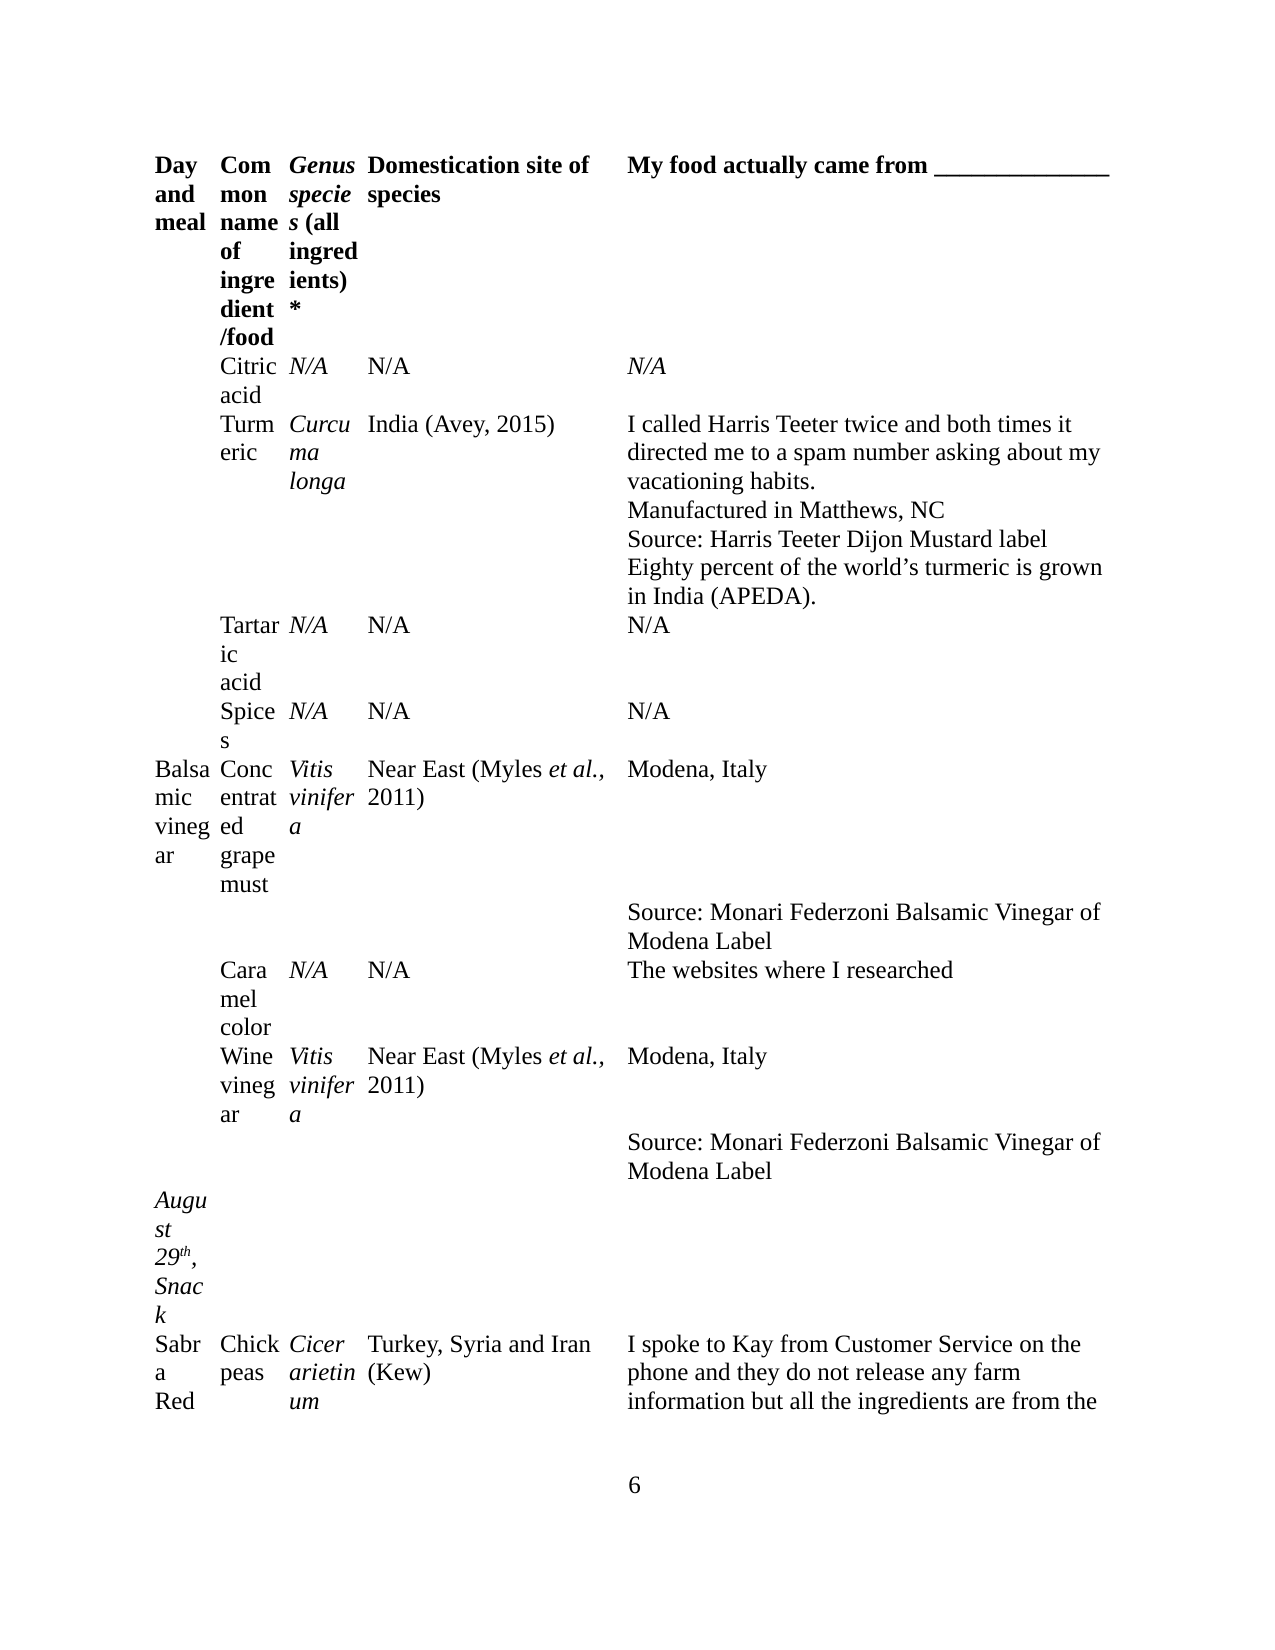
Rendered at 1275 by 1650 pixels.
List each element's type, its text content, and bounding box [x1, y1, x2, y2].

table_cell N/A [363, 696, 622, 754]
table_cell N/A [363, 351, 622, 409]
table_cell Tartaric acid [215, 610, 284, 696]
table_cell Spices [215, 696, 284, 754]
table_cell N/A [284, 351, 363, 409]
table_cell [363, 1185, 622, 1329]
table_cell N/A [623, 610, 1125, 696]
table_cell Manufactured in Matthews, NC [623, 495, 1125, 524]
table_cell [215, 1185, 284, 1329]
table_cell [150, 1128, 215, 1185]
table_cell [623, 1185, 1125, 1329]
table_cell [150, 409, 215, 495]
table_header My food actually came from ______________ [623, 150, 1125, 351]
table_cell N/A [363, 610, 622, 696]
table_cell [363, 553, 622, 610]
table_cell [363, 1128, 622, 1185]
table_cell [150, 955, 215, 1041]
table_cell Modena, Italy [623, 1041, 1125, 1127]
table_cell Near East (Myles et al., 2011) [363, 754, 622, 897]
table_cell [215, 1128, 284, 1185]
table_cell Curcuma longa [284, 409, 363, 495]
table_cell [363, 495, 622, 524]
table_cell Source: Monari Federzoni Balsamic Vinegar of Modena Label [623, 1128, 1125, 1185]
table_cell [215, 495, 284, 524]
table_cell Caramel color [215, 955, 284, 1041]
table_header Common name of ingredient/food [215, 150, 284, 351]
table_cell Sabra Red [150, 1329, 215, 1415]
table_cell [150, 610, 215, 696]
table_cell Eighty percent of the world’s turmeric is grown in India (APEDA). [623, 553, 1125, 610]
table_cell [215, 898, 284, 955]
table_header Domestication site of species [363, 150, 622, 351]
table_cell N/A [363, 955, 622, 1041]
table_cell [363, 898, 622, 955]
table_cell [284, 524, 363, 552]
table_cell [150, 696, 215, 754]
table_cell N/A [284, 610, 363, 696]
table_cell [215, 524, 284, 552]
table_cell Near East (Myles et al., 2011) [363, 1041, 622, 1127]
table_cell Concentrated grape must [215, 754, 284, 897]
table_cell N/A [284, 955, 363, 1041]
table_cell [150, 351, 215, 409]
table_cell [150, 898, 215, 955]
table_cell The websites where I researched [623, 955, 1125, 1041]
table_cell [150, 524, 215, 552]
table_cell I called Harris Teeter twice and both times it directed me to a spam number asking about my vacationing habits. [623, 409, 1125, 495]
table_cell [284, 1185, 363, 1329]
table_cell Chickpeas [215, 1329, 284, 1415]
table_cell Wine vinegar [215, 1041, 284, 1127]
table_cell N/A [623, 696, 1125, 754]
table_cell Turkey, Syria and Iran (Kew) [363, 1329, 622, 1415]
table_cell I spoke to Kay from Customer Service on the phone and they do not release any farm information but all the ingredients are from the [623, 1329, 1125, 1415]
table_cell [284, 553, 363, 610]
table_cell [363, 524, 622, 552]
table_cell N/A [623, 351, 1125, 409]
table_cell [284, 1128, 363, 1185]
table_cell Turmeric [215, 409, 284, 495]
table_cell N/A [284, 696, 363, 754]
table_cell [150, 495, 215, 524]
table_cell [150, 553, 215, 610]
table_cell Source: Monari Federzoni Balsamic Vinegar of Modena Label [623, 898, 1125, 955]
table_cell August 29th, Snack [150, 1185, 215, 1329]
table_header Genus species (all ingredients)* [284, 150, 363, 351]
table_cell [284, 495, 363, 524]
table_cell Vitis vinifera [284, 754, 363, 897]
table_cell [215, 553, 284, 610]
table_cell Modena, Italy [623, 754, 1125, 897]
table_header Day and meal [150, 150, 215, 351]
table_cell [150, 1041, 215, 1127]
table_cell Source: Harris Teeter Dijon Mustard label [623, 524, 1125, 552]
table_cell India (Avey, 2015) [363, 409, 622, 495]
table_cell Citric acid [215, 351, 284, 409]
table_cell Cicer arietinum [284, 1329, 363, 1415]
table_cell Vitis vinifera [284, 1041, 363, 1127]
table_cell Balsamic vinegar [150, 754, 215, 897]
table_cell [284, 898, 363, 955]
